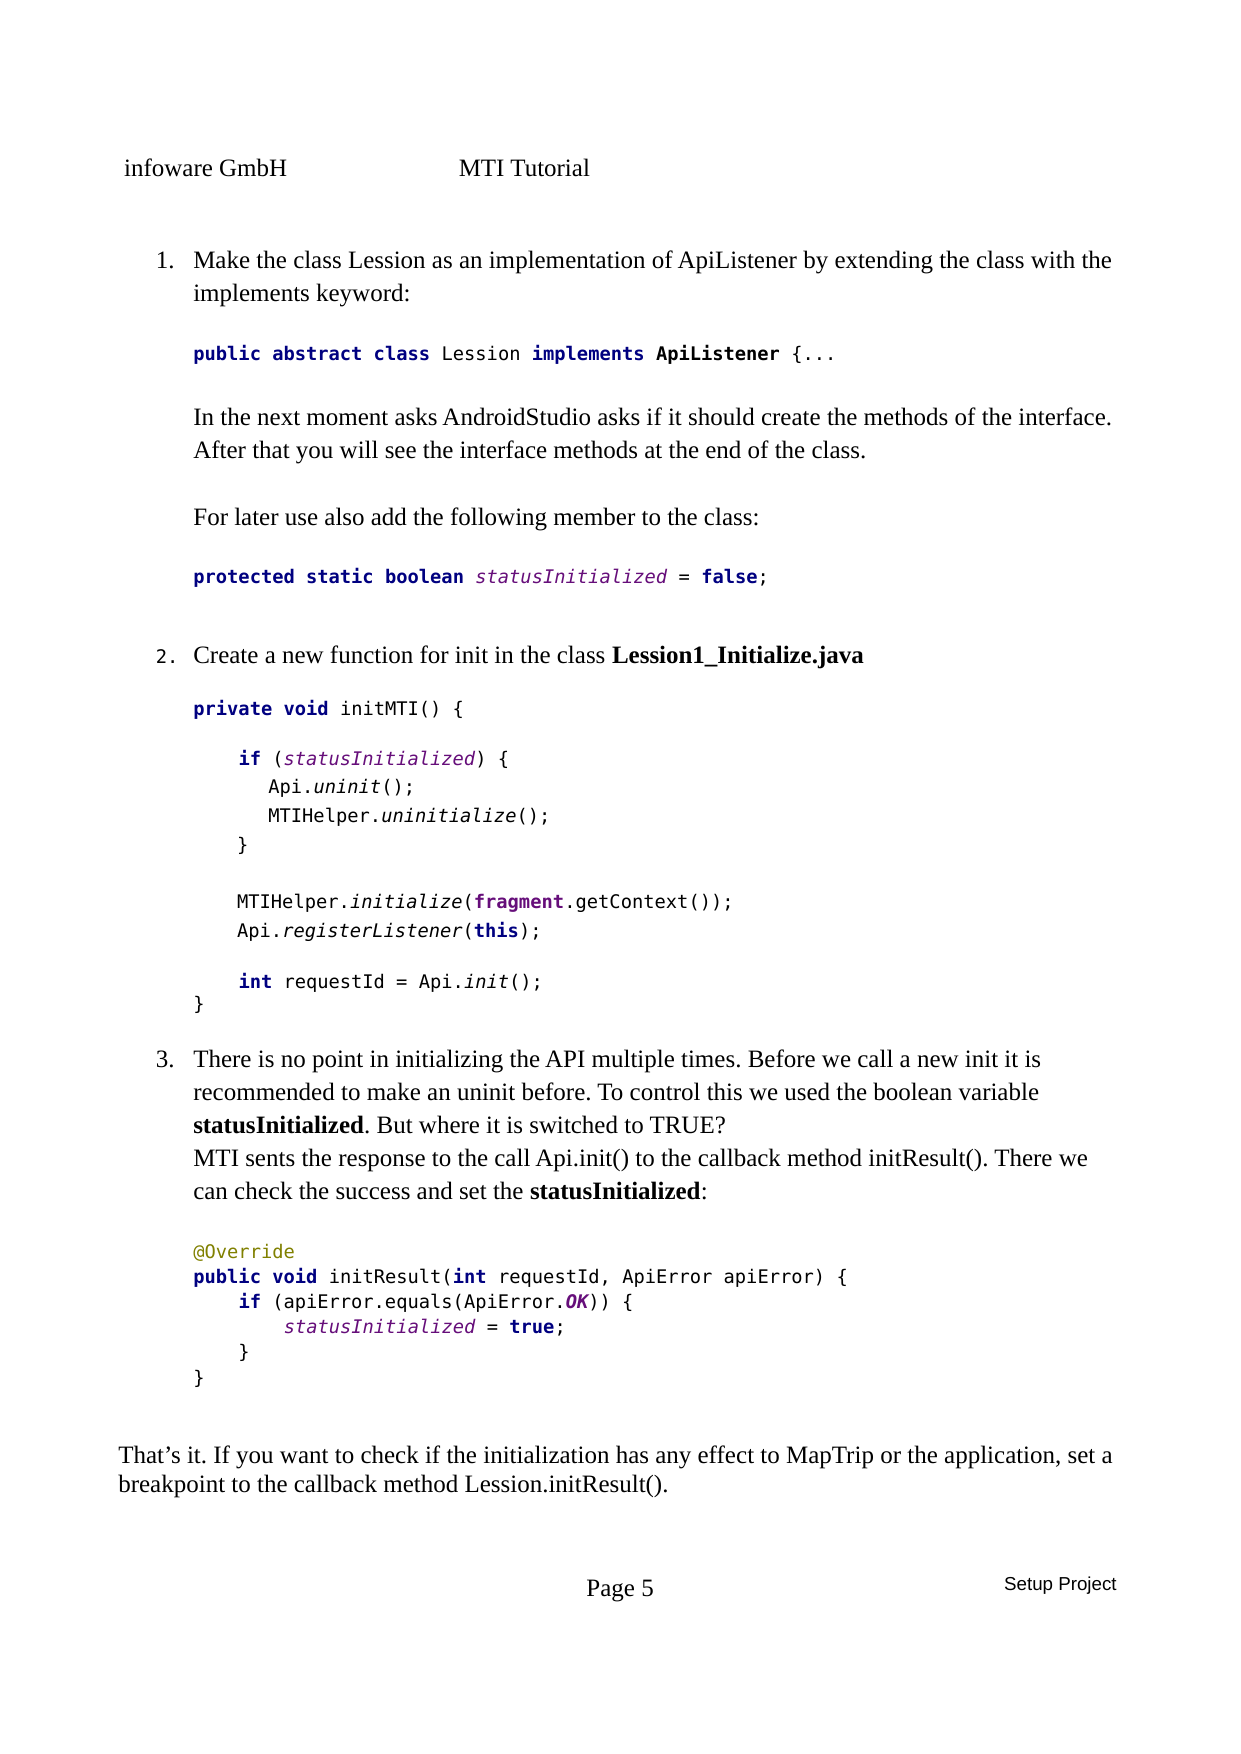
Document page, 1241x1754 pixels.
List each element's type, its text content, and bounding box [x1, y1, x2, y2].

list Create a new function for init in the class Lession1_Initialize.java private void initMTI() { if (statusInitialized) { Api.uninit(); MTIHelper.uninitialize(); } MTIHelper.initialize(fragment.getContext()); Api.registerListener(this); int requestId = Api.init(); } [156, 640, 1122, 1044]
list Make the class Lession as an implementation of ApiListener by extending the class with the implements keyword: public abstract class Lession implements ApiListener {... In the next moment asks AndroidStudio asks if it should create the methods of the interface. After that you will see the interface methods at the end of the class. For later use also add the following member to the class: protected static boolean statusInitialized = false; [156, 245, 1122, 621]
text That’s it. If you want to check if the initialization has any effect to MapTrip or the application, set a breakpoint to the callback method Lession.initResult(). [118, 1440, 1122, 1498]
list There is no point in initializing the API multiple times. Before we call a new init it is recommended to make an uninit before. To control this we used the boolean variable statusInitialized. But where it is switched to TRUE? MTI sents the response to the call Api.init() to the callback method initResult(). There we can check the success and set the statusInitialized: @Override public void initResult(int requestId, ApiError apiError) { if (apiError.equals(ApiError.OK)) { statusInitialized = true; } } [156, 1044, 1122, 1422]
